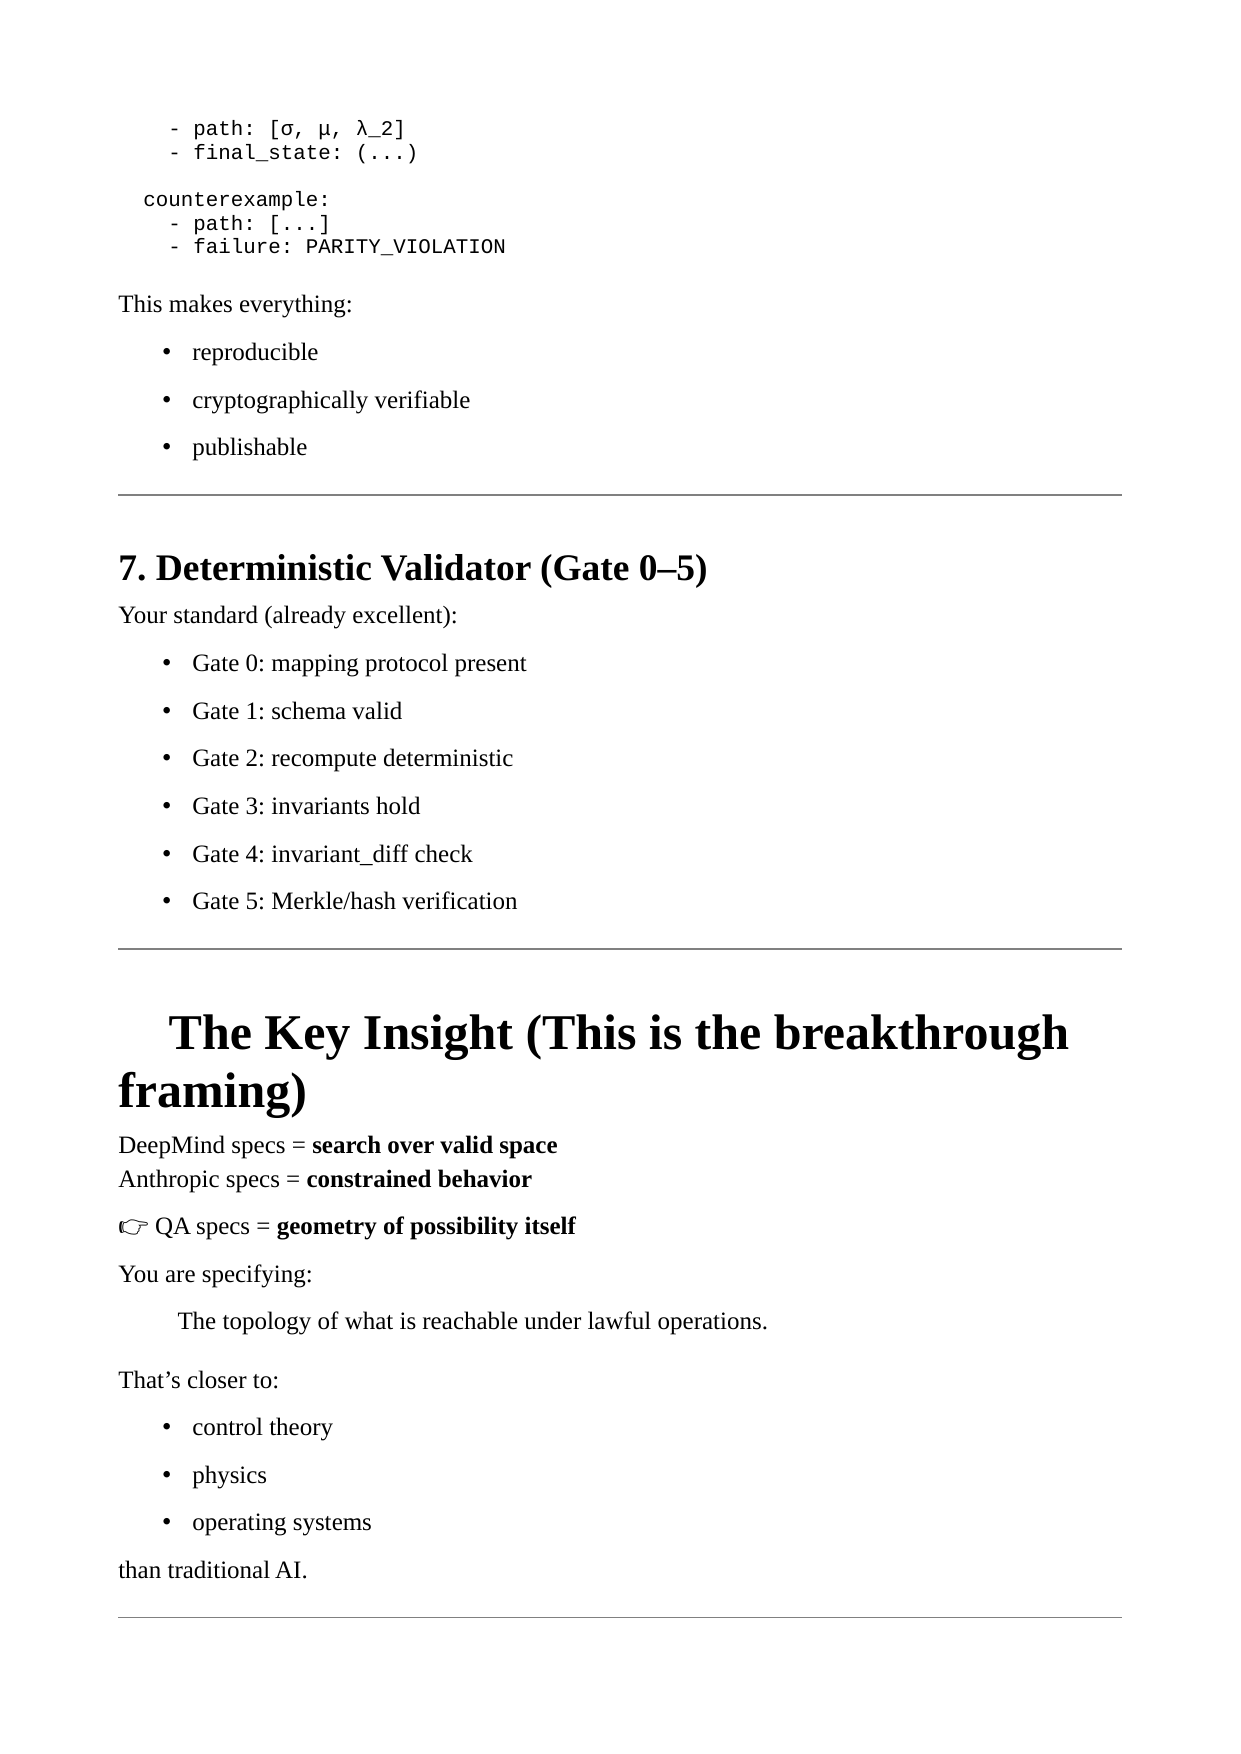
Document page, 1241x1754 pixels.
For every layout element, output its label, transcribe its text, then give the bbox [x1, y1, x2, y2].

list cryptographically verifiable [162, 385, 1122, 413]
list Gate 4: invariant_diff check [162, 839, 1122, 867]
list operating systems [162, 1507, 1122, 1536]
text - failure: PARITY_VIOLATION [118, 236, 1122, 260]
list Gate 3: invariants hold [162, 791, 1122, 820]
text - path: [...] [118, 213, 1122, 236]
subtitle 🧬 The Key Insight (This is the breakthrough framing) [118, 1003, 1122, 1118]
text Your standard (already excellent): [118, 601, 1122, 629]
list Gate 1: schema valid [162, 696, 1122, 724]
list control theory [162, 1412, 1122, 1441]
text You are specifying: [118, 1259, 1122, 1288]
text - path: [σ, μ, λ_2] [118, 118, 1122, 142]
subtitle 7. Deterministic Validator (Gate 0–5) [118, 545, 1122, 588]
list reproducible [162, 337, 1122, 366]
text 👉 QA specs = geometry of possibility itself [118, 1211, 1122, 1240]
text counterexample: [118, 189, 1122, 213]
text - final_state: (...) [118, 142, 1122, 165]
text That’s closer to: [118, 1365, 1122, 1393]
text than traditional AI. [118, 1555, 1122, 1584]
list Gate 0: mapping protocol present [162, 648, 1122, 677]
text This makes everything: [118, 289, 1122, 318]
list Gate 5: Merkle/hash verification [162, 886, 1122, 915]
text DeepMind specs = search over valid space Anthropic specs = constrained behavior [118, 1131, 1122, 1192]
list Gate 2: recompute deterministic [162, 743, 1122, 772]
list physics [162, 1460, 1122, 1489]
list publishable [162, 432, 1122, 461]
text The topology of what is reachable under lawful operations. [177, 1306, 1063, 1335]
